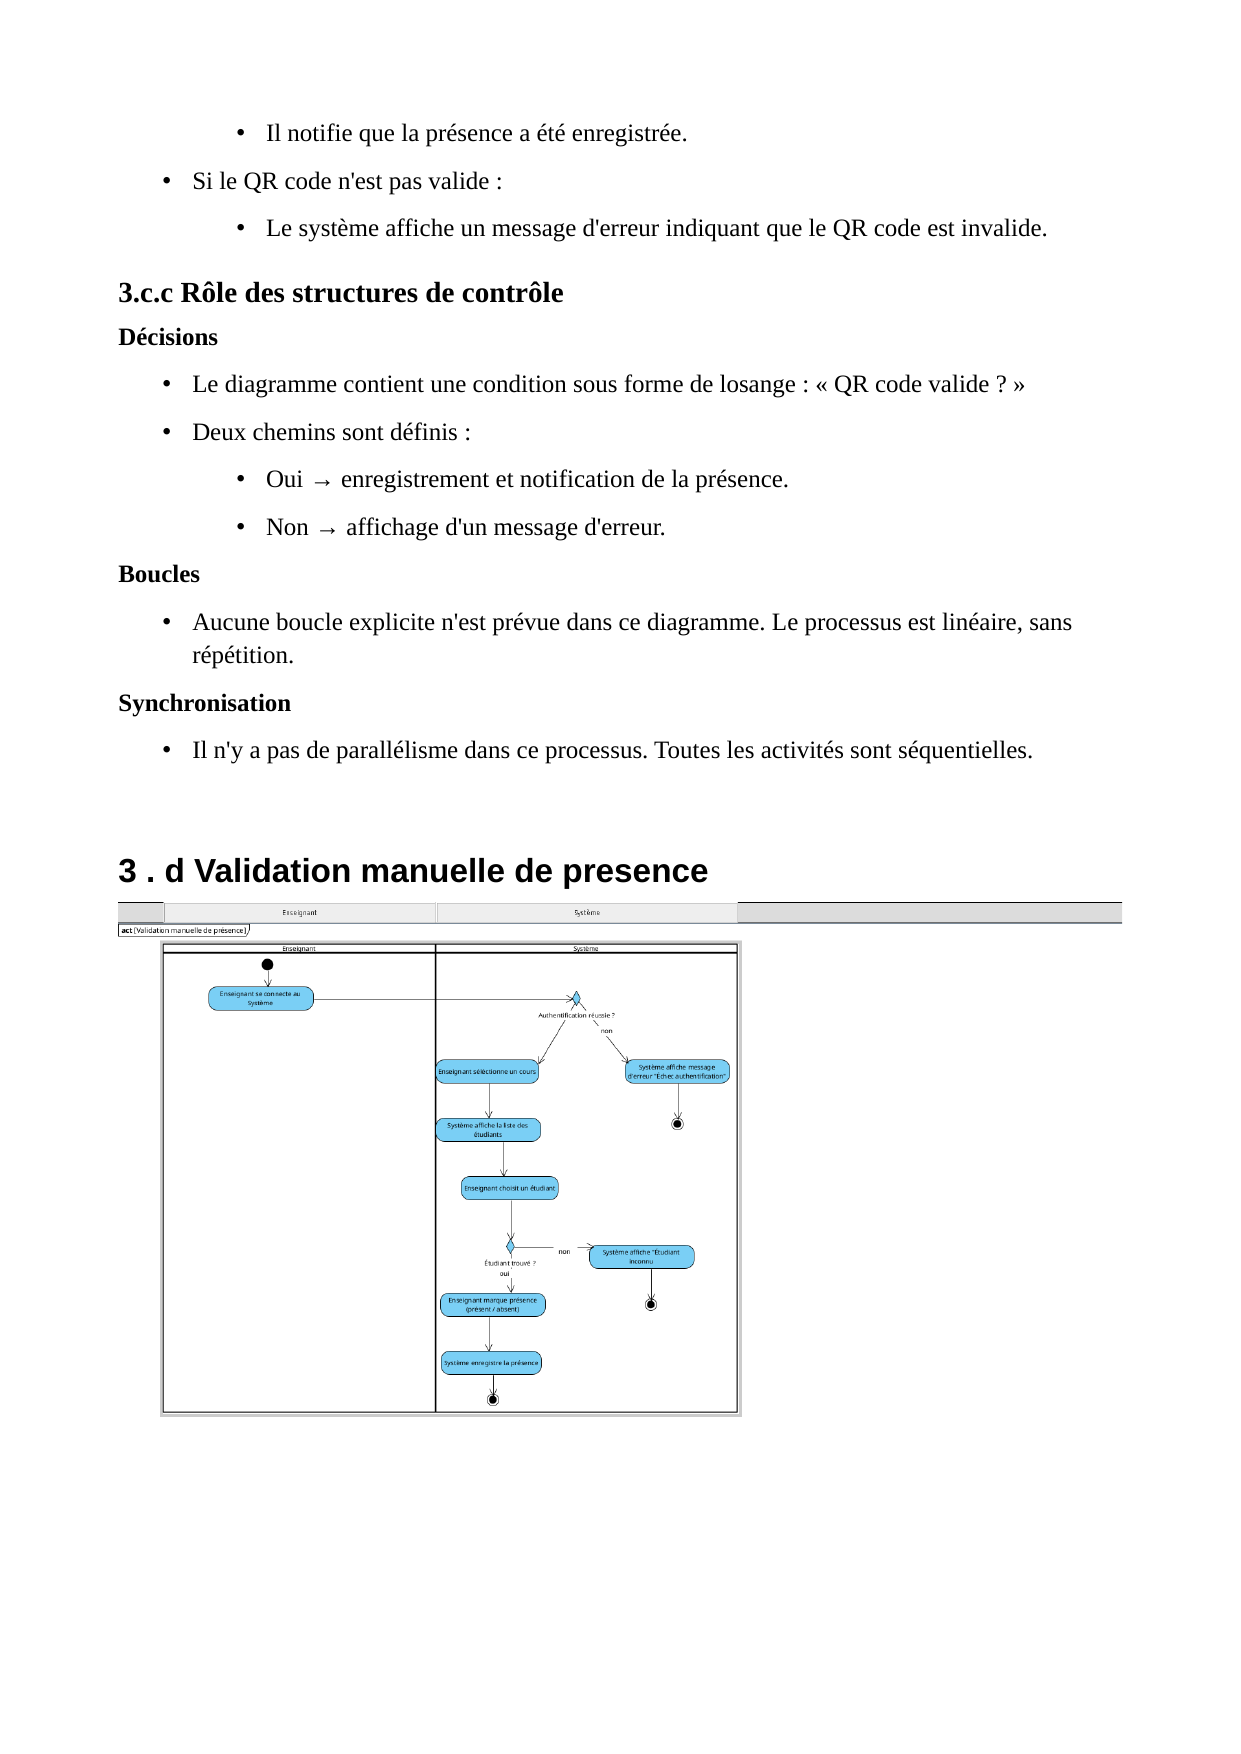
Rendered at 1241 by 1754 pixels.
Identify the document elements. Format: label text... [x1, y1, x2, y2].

subtitle 3.c.c Rôle des structures de contrôle [118, 276, 1122, 309]
list Il notifie que la présence a été enregistrée. [236, 118, 1122, 147]
list Si le QR code n'est pas valide : [162, 166, 1122, 194]
list Deux chemins sont définis : [162, 417, 1122, 446]
text Boucles [118, 559, 1122, 588]
list Aucune boucle explicite n'est prévue dans ce diagramme. Le processus est linéaire, sans répétition. [162, 607, 1122, 669]
list Oui → enregistrement et notification de la présence. [236, 464, 1122, 493]
list Il n'y a pas de parallélisme dans ce processus. Toutes les activités sont séquentielles. [162, 735, 1122, 764]
subtitle 3 . d Validation manuelle de presence [118, 851, 1122, 890]
picture [118, 902, 1123, 1497]
list Le système affiche un message d'erreur indiquant que le QR code est invalide. [236, 213, 1122, 242]
text Synchronisation [118, 688, 1122, 717]
list Le diagramme contient une condition sous forme de losange : « QR code valide ? » [162, 369, 1122, 398]
list Non → affichage d'un message d'erreur. [236, 512, 1122, 541]
text Décisions [118, 322, 1122, 350]
